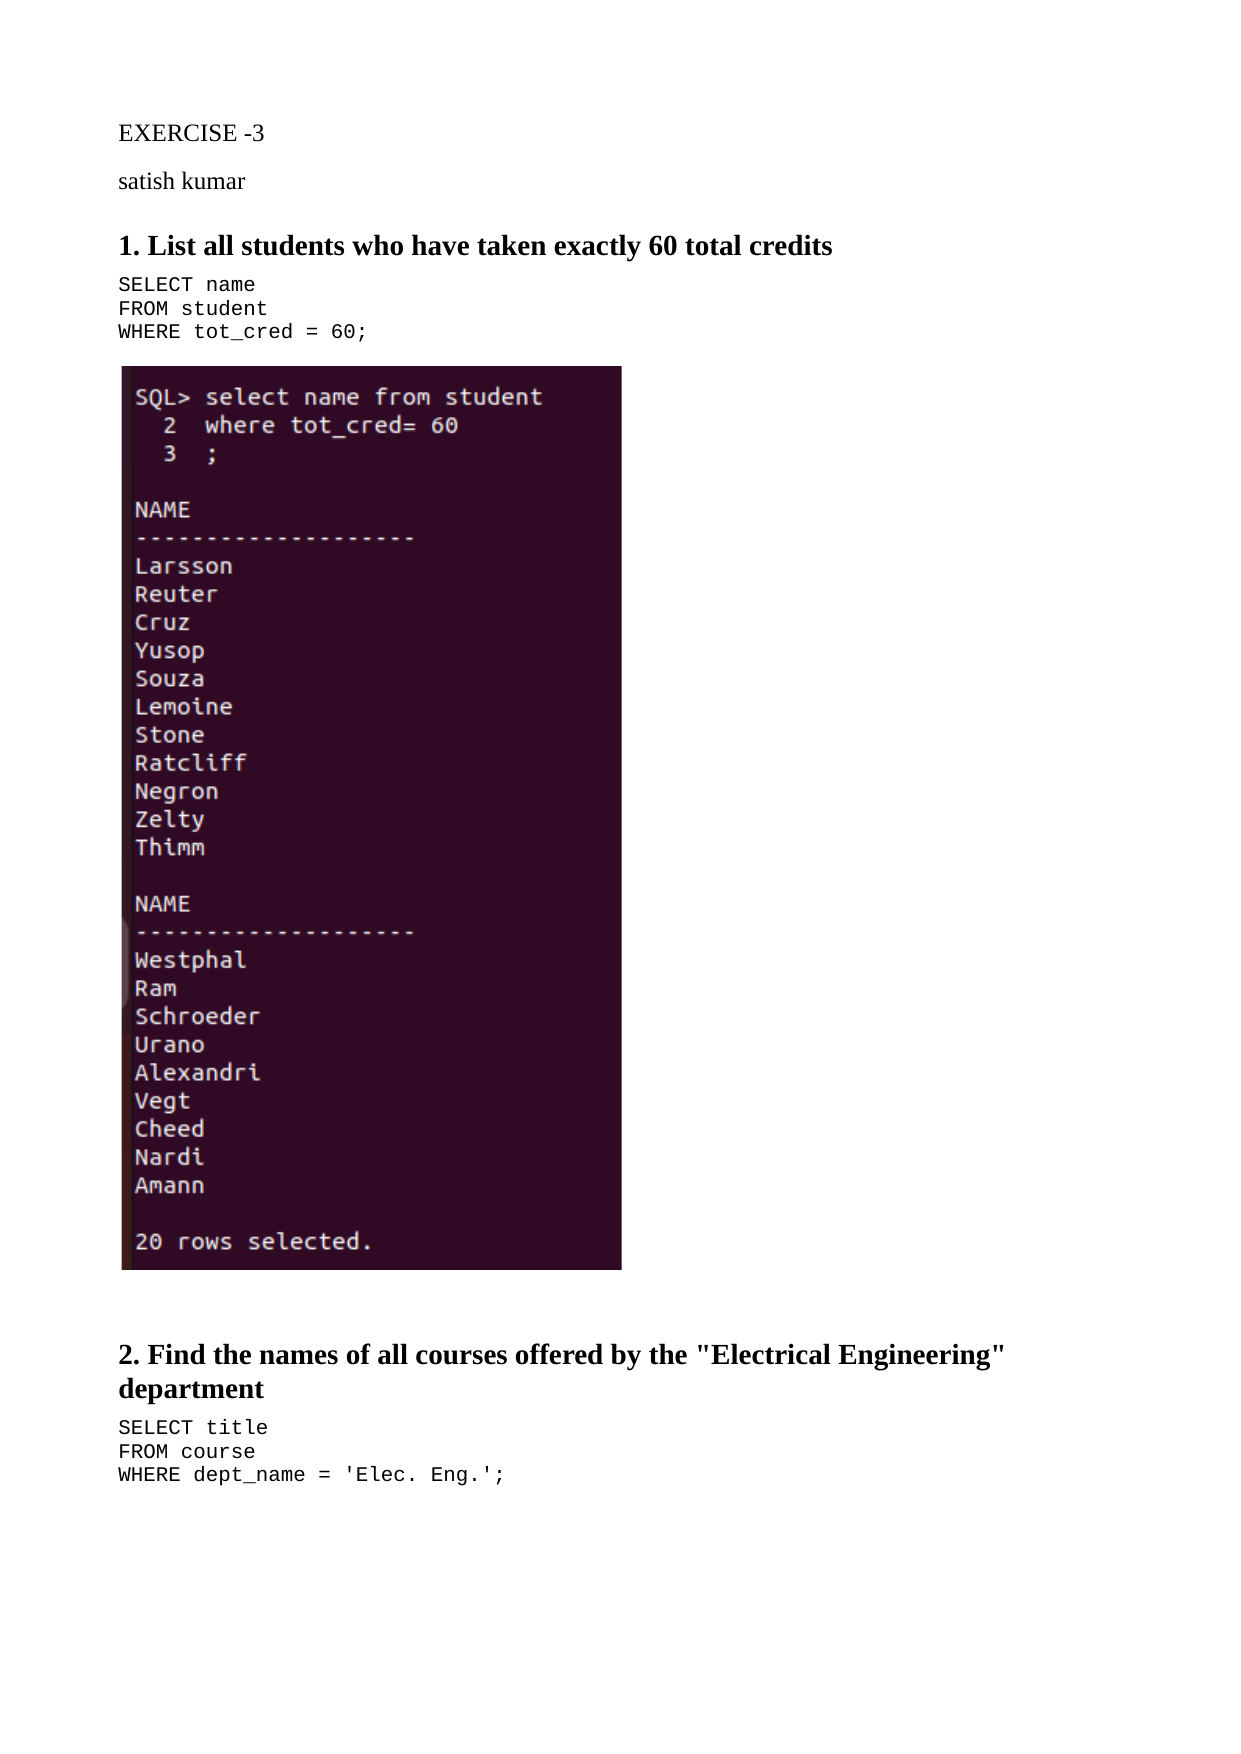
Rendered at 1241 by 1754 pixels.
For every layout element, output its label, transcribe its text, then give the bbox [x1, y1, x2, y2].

text WHERE dept_name = 'Elec. Eng.'; [118, 1464, 1122, 1488]
text EXERCISE -3 [118, 118, 1122, 147]
picture [121, 366, 622, 1270]
text satish kumar [118, 166, 1122, 194]
subtitle 1. List all students who have taken exactly 60 total credits [118, 228, 1122, 261]
text SELECT title [118, 1417, 1122, 1441]
text WHERE tot_cred = 60; [118, 321, 1122, 345]
text FROM student [118, 298, 1122, 321]
subtitle 2. Find the names of all courses offered by the "Electrical Engineering" department [118, 1337, 1122, 1404]
text FROM course [118, 1441, 1122, 1464]
text SELECT name [118, 274, 1122, 298]
